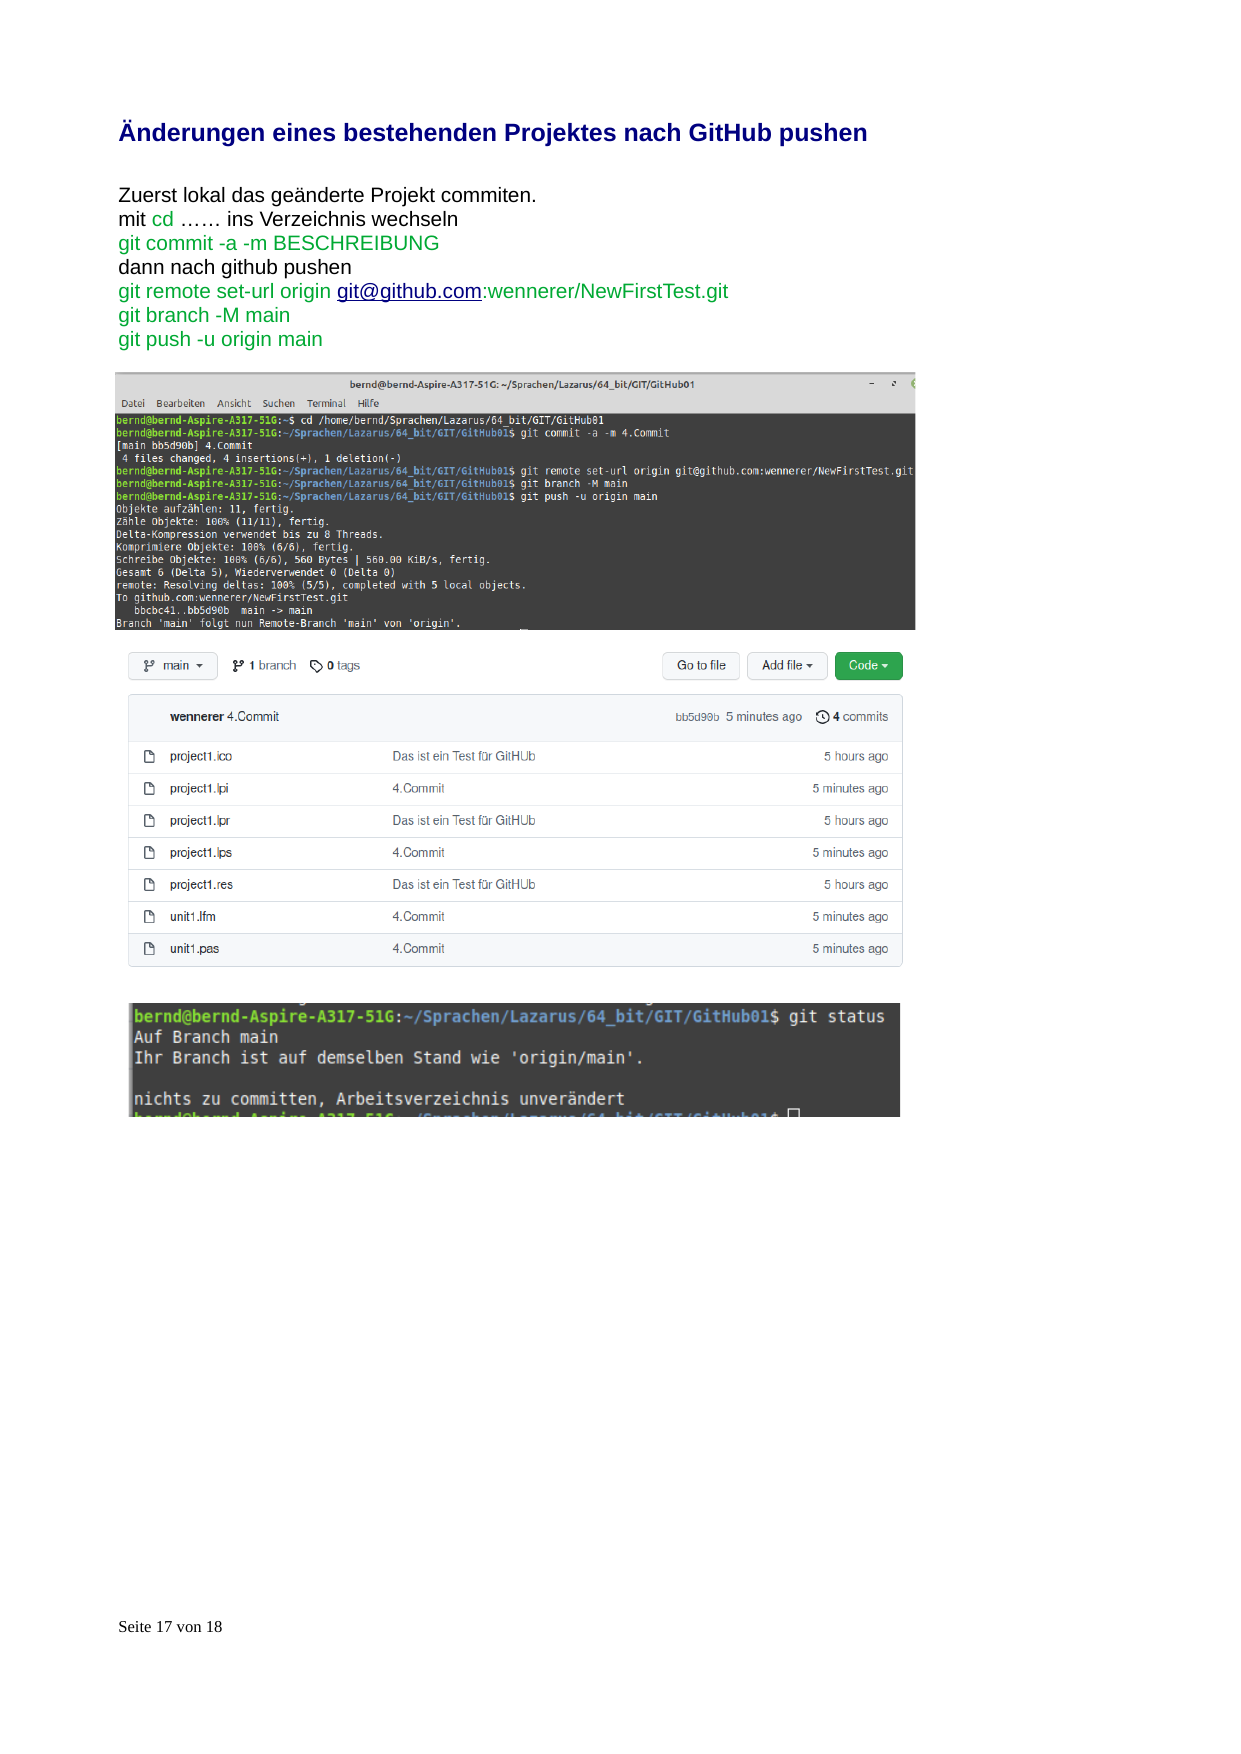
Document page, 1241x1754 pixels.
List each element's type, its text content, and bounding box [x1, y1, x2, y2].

picture [115, 372, 916, 630]
picture [116, 644, 907, 974]
text git push -u origin main [118, 327, 1122, 351]
text mit cd …… ins Verzeichnis wechseln [118, 207, 1122, 231]
subtitle Änderungen eines bestehenden Projektes nach GitHub pushen [118, 118, 1122, 147]
text git branch -M main [118, 303, 1122, 327]
text Zuerst lokal das geänderte Projekt commiten. [118, 183, 1122, 207]
text git commit -a -m BESCHREIBUNG [118, 231, 1122, 255]
text dann nach github pushen [118, 255, 1122, 279]
picture [128, 1003, 901, 1117]
text git remote set-url origin git@github.com:wennerer/NewFirstTest.git [118, 279, 1122, 303]
